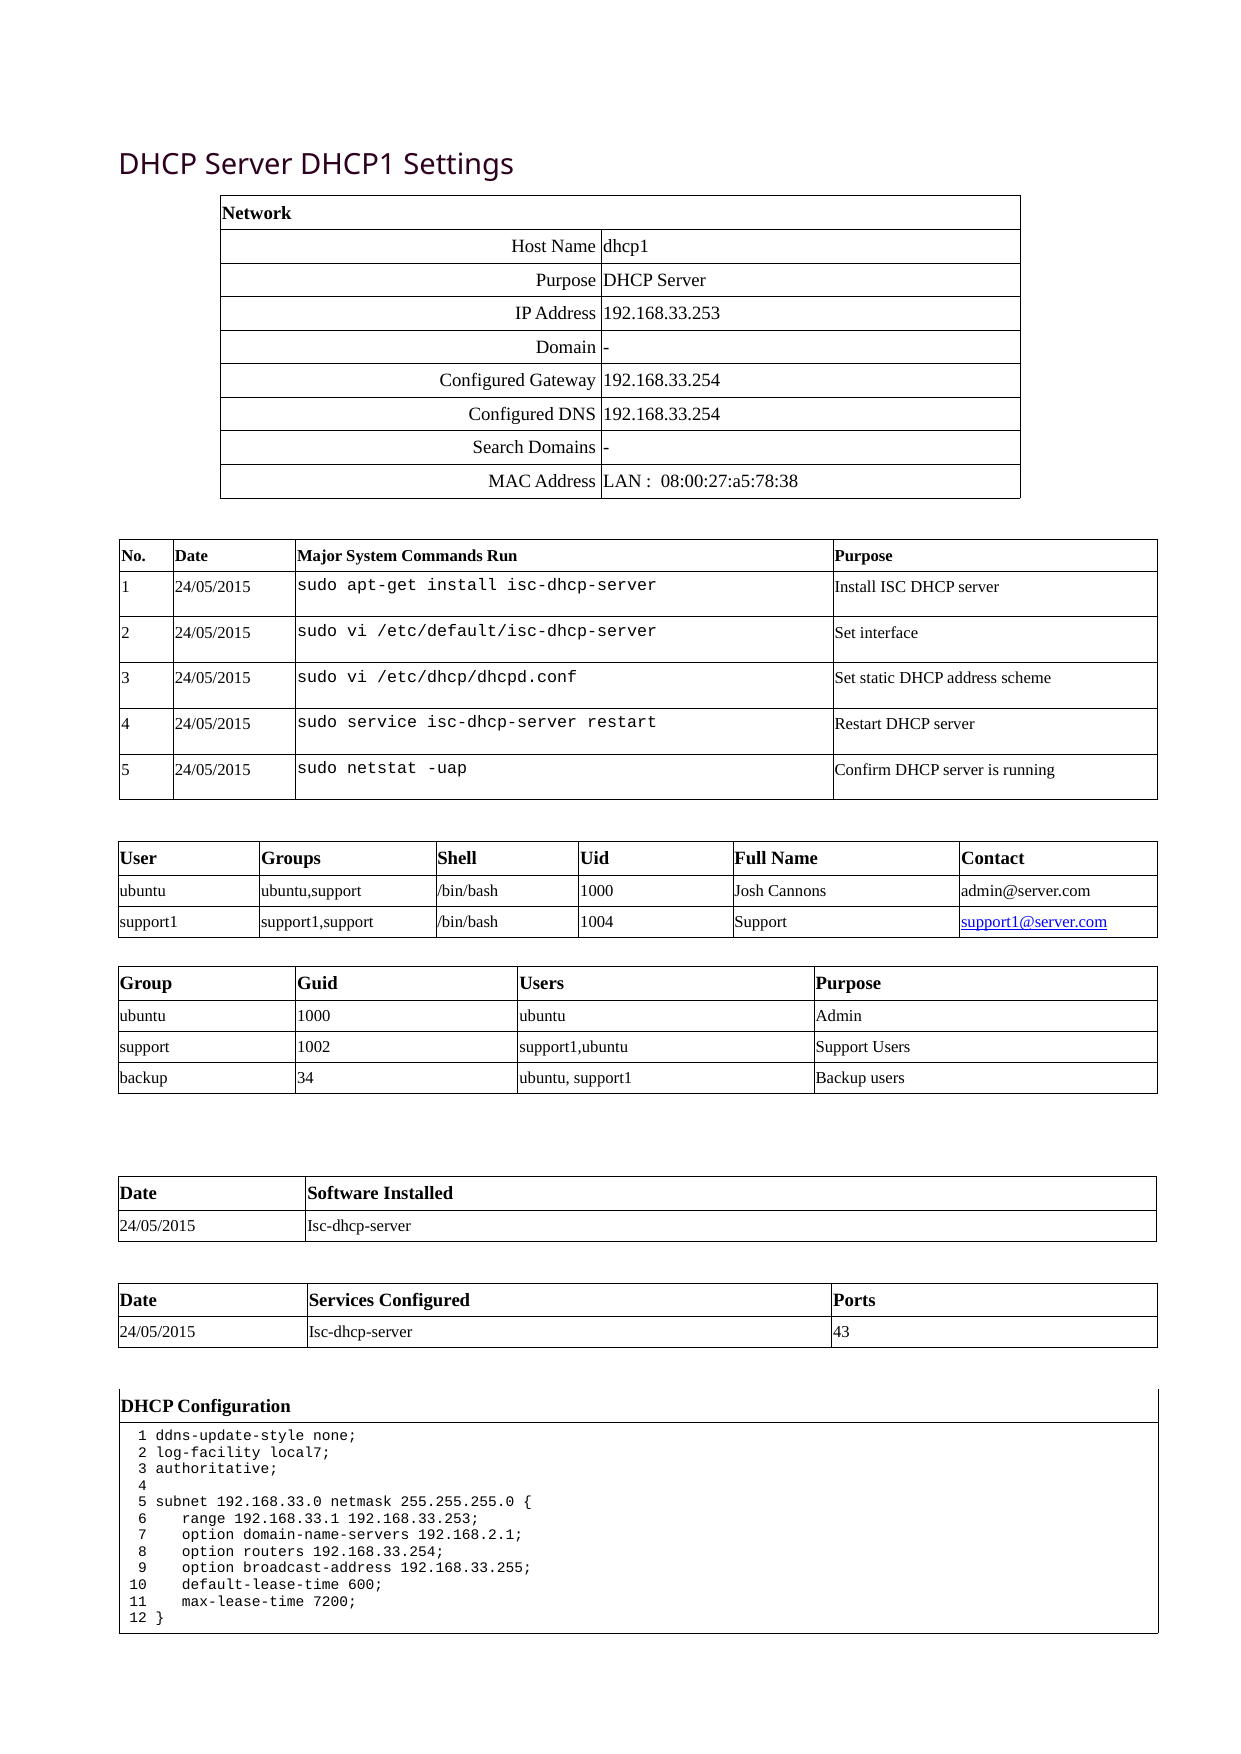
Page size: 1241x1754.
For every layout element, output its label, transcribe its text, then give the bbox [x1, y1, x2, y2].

table_cell 24/05/2015 [119, 1211, 305, 1241]
table_header Software Installed [306, 1177, 1156, 1209]
table_cell 24/05/2015 [119, 1317, 307, 1347]
table_header Groups [260, 842, 436, 874]
table_cell support1@server.com [960, 907, 1157, 937]
table_cell Purpose [221, 264, 601, 296]
table_cell Domain [221, 331, 601, 363]
table_cell 24/05/2015 [174, 572, 295, 616]
table_header Contact [960, 842, 1157, 874]
table_cell 2 [120, 617, 173, 662]
table_cell Configured DNS [221, 398, 601, 430]
table_cell - [602, 431, 1020, 464]
table_header Services Configured [308, 1284, 831, 1316]
table_header Date [174, 540, 295, 571]
table_cell 24/05/2015 [174, 617, 295, 662]
table_cell LAN : 08:00:27:a5:78:38 [602, 465, 1020, 498]
table_cell Confirm DHCP server is running [834, 755, 1157, 799]
table_cell 3 [120, 663, 173, 708]
table_header Full Name [734, 842, 959, 874]
table_cell support1,support [260, 907, 436, 937]
table_cell 1 ddns-update-style none; 2 log-facility local7; 3 authoritative; 4 5 subnet 192.168.33.0 netmask 255.255.255.0 { 6 range 192.168.33.1 192.168.33.253; 7 option domain-name-servers 192.168.2.1; 8 option routers 192.168.33.254; 9 option broadcast-address 192.168.33.255; 10 default-lease-time 600; 11 max-lease-time 7200; 12 } [120, 1423, 1158, 1633]
table_cell 1004 [579, 907, 733, 937]
table_cell MAC Address [221, 465, 601, 498]
subtitle DHCP Server DHCP1 Settings [118, 143, 1122, 183]
table_cell 4 [120, 709, 173, 753]
table_cell 24/05/2015 [174, 755, 295, 799]
table_header Network [221, 196, 1020, 229]
table_cell ubuntu, support1 [518, 1063, 814, 1093]
table_cell 1000 [296, 1001, 517, 1031]
table_header Uid [579, 842, 733, 874]
table_cell Search Domains [221, 431, 601, 464]
table_cell Host Name [221, 230, 601, 262]
table_cell /bin/bash [437, 876, 578, 906]
table_cell 1002 [296, 1032, 517, 1062]
table_header Purpose [815, 967, 1157, 999]
table_cell 34 [296, 1063, 517, 1093]
table_header Major System Commands Run [296, 540, 833, 571]
table_cell Set static DHCP address scheme [834, 663, 1157, 708]
table_cell sudo netstat -uap [296, 755, 833, 799]
table_cell dhcp1 [602, 230, 1020, 262]
table_cell ubuntu [119, 1001, 295, 1031]
table_cell 24/05/2015 [174, 663, 295, 708]
table_cell 192.168.33.254 [602, 398, 1020, 430]
table_header Date [119, 1284, 307, 1316]
table_header Shell [437, 842, 578, 874]
table_cell - [602, 331, 1020, 363]
table_cell Isc-dhcp-server [306, 1211, 1156, 1241]
table_header DHCP Configuration [120, 1389, 1158, 1422]
table_cell support1,ubuntu [518, 1032, 814, 1062]
table_cell ubuntu [518, 1001, 814, 1031]
table_cell support1 [119, 907, 259, 937]
table_cell ubuntu,support [260, 876, 436, 906]
table_cell Isc-dhcp-server [308, 1317, 831, 1347]
table_cell 192.168.33.253 [602, 297, 1020, 329]
table_cell sudo vi /etc/dhcp/dhcpd.conf [296, 663, 833, 708]
table_header Users [518, 967, 814, 999]
table_cell sudo apt-get install isc-dhcp-server [296, 572, 833, 616]
table_cell 5 [120, 755, 173, 799]
table_cell /bin/bash [437, 907, 578, 937]
table_cell Support Users [815, 1032, 1157, 1062]
table_cell Backup users [815, 1063, 1157, 1093]
table_header Ports [832, 1284, 1157, 1316]
table_header Group [119, 967, 295, 999]
table_cell 1000 [579, 876, 733, 906]
table_header Date [119, 1177, 305, 1209]
table_cell 43 [832, 1317, 1157, 1347]
table_cell 24/05/2015 [174, 709, 295, 753]
table_cell IP Address [221, 297, 601, 329]
table_cell backup [119, 1063, 295, 1093]
table_cell Support [734, 907, 959, 937]
table_cell Admin [815, 1001, 1157, 1031]
table_cell 192.168.33.254 [602, 364, 1020, 397]
table_cell Josh Cannons [734, 876, 959, 906]
table_cell Configured Gateway [221, 364, 601, 397]
table_header User [119, 842, 259, 874]
table_cell sudo vi /etc/default/isc-dhcp-server [296, 617, 833, 662]
table_cell Install ISC DHCP server [834, 572, 1157, 616]
table_header No. [120, 540, 173, 571]
table_cell ubuntu [119, 876, 259, 906]
table_cell support [119, 1032, 295, 1062]
table_cell sudo service isc-dhcp-server restart [296, 709, 833, 753]
table_cell Restart DHCP server [834, 709, 1157, 753]
table_cell Set interface [834, 617, 1157, 662]
table_header Purpose [834, 540, 1157, 571]
table_header Guid [296, 967, 517, 999]
table_cell admin@server.com [960, 876, 1157, 906]
table_cell DHCP Server [602, 264, 1020, 296]
table_cell 1 [120, 572, 173, 616]
